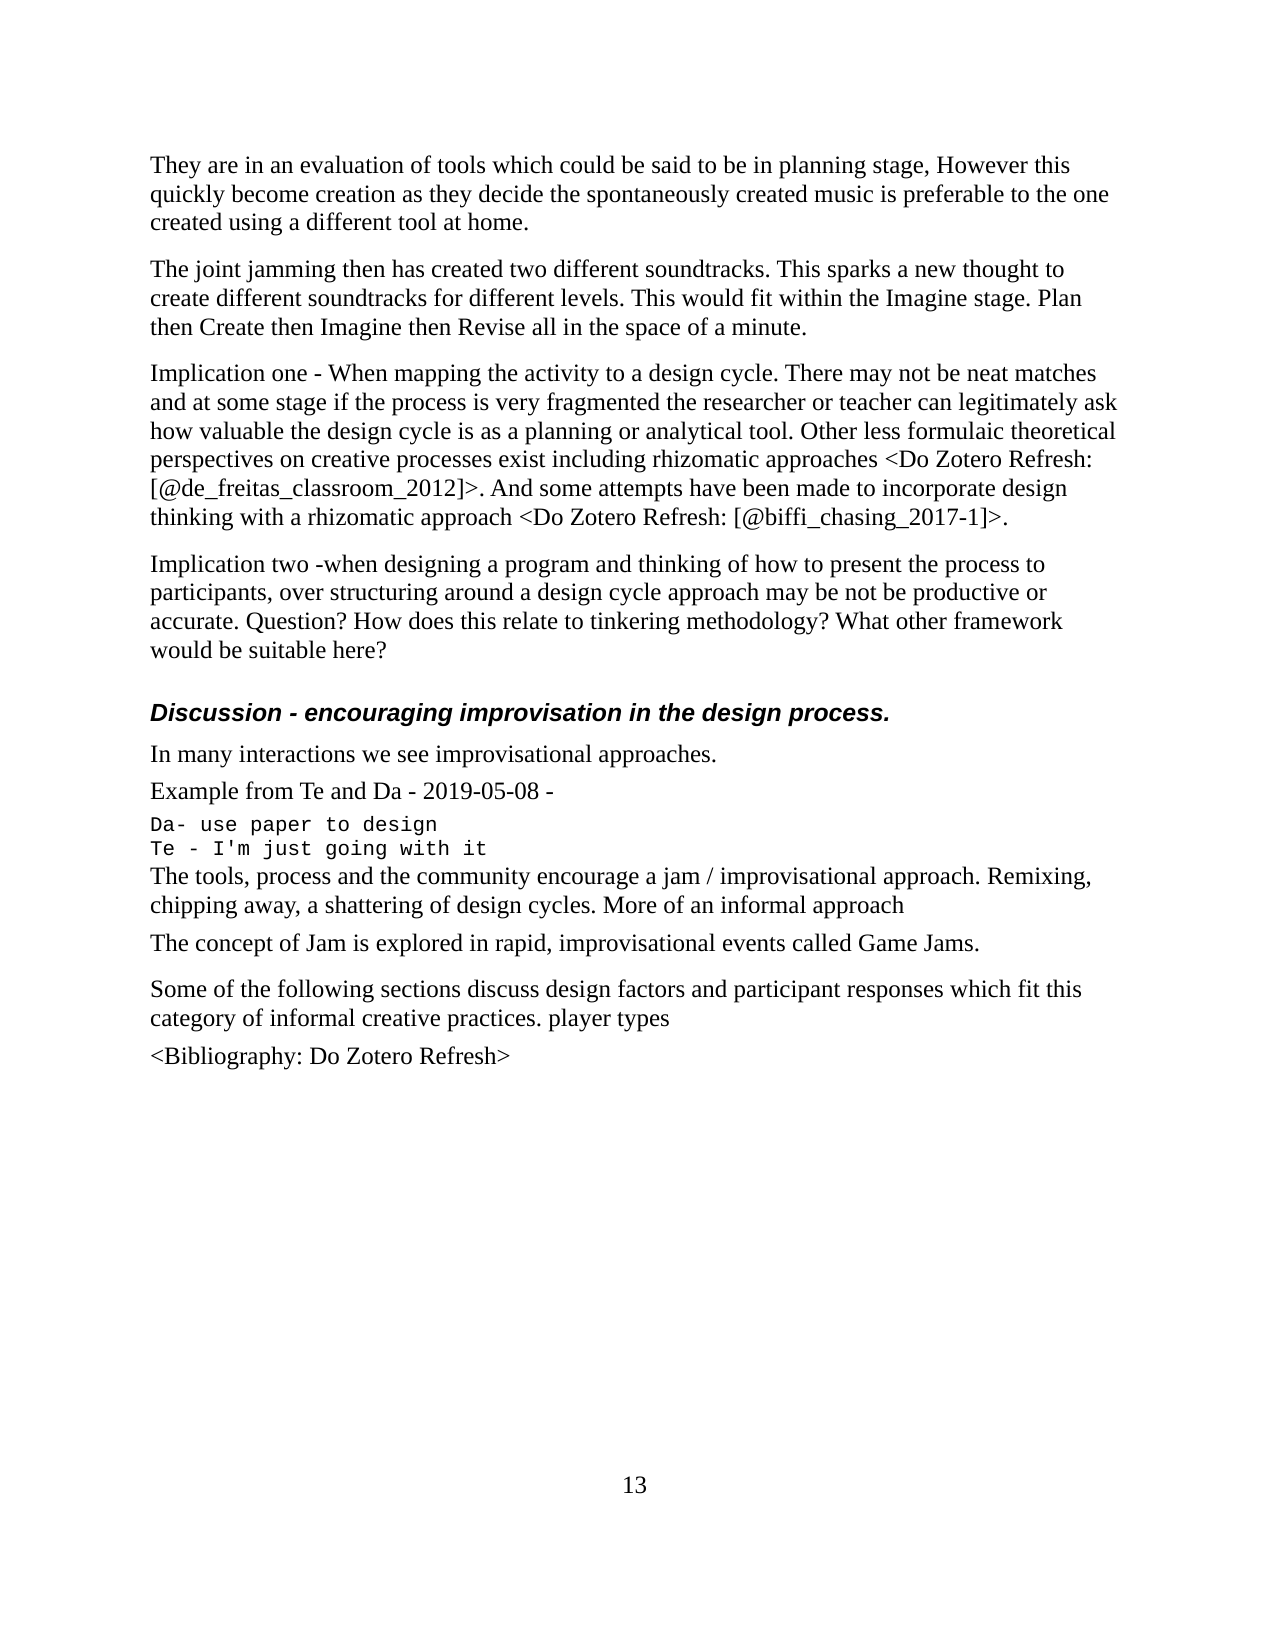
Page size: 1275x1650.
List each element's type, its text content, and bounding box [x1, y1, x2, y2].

text Implication two -when designing a program and thinking of how to present the process to participants, over structuring around a design cycle approach may be not be productive or accurate. Question? How does this relate to tinkering methodology? What other framework would be suitable here? [150, 549, 1125, 664]
text In many interactions we see improvisational approaches. [150, 739, 1125, 767]
text Example from Te and Da - 2019-05-08 - [150, 776, 1125, 805]
text The concept of Jam is explored in rapid, improvisational events called Game Jams. [150, 928, 1125, 957]
text Some of the following sections discuss design factors and participant responses which fit this category of informal creative practices. player types [150, 974, 1125, 1032]
text They are in an evaluation of tools which could be said to be in planning stage, However this quickly become creation as they decide the spontaneously created music is preferable to the one created using a different tool at home. [150, 150, 1125, 236]
text Te - I'm just going with it [150, 838, 1125, 861]
text <Bibliography: Do Zotero Refresh> [150, 1041, 1125, 1070]
subtitle Discussion - encouraging improvisation in the design process. [150, 698, 1125, 726]
text The joint jamming then has created two different soundtracks. This sparks a new thought to create different soundtracks for different levels. This would fit within the Imagine stage. Plan then Create then Imagine then Revise all in the space of a minute. [150, 254, 1125, 340]
text Implication one - When mapping the activity to a design cycle. There may not be neat matches and at some stage if the process is very fragmented the researcher or teacher can legitimately ask how valuable the design cycle is as a planning or analytical tool. Other less formulaic theoretical perspectives on creative processes exist including rhizomatic approaches <Do Zotero Refresh: [@de_freitas_classroom_2012]>. And some attempts have been made to incorporate design thinking with a rhizomatic approach <Do Zotero Refresh: [@biffi_chasing_2017-1]>. [150, 358, 1125, 531]
text Da- use paper to design [150, 814, 1125, 838]
text The tools, process and the community encourage a jam / improvisational approach. Remixing, chipping away, a shattering of design cycles. More of an informal approach [150, 861, 1125, 919]
